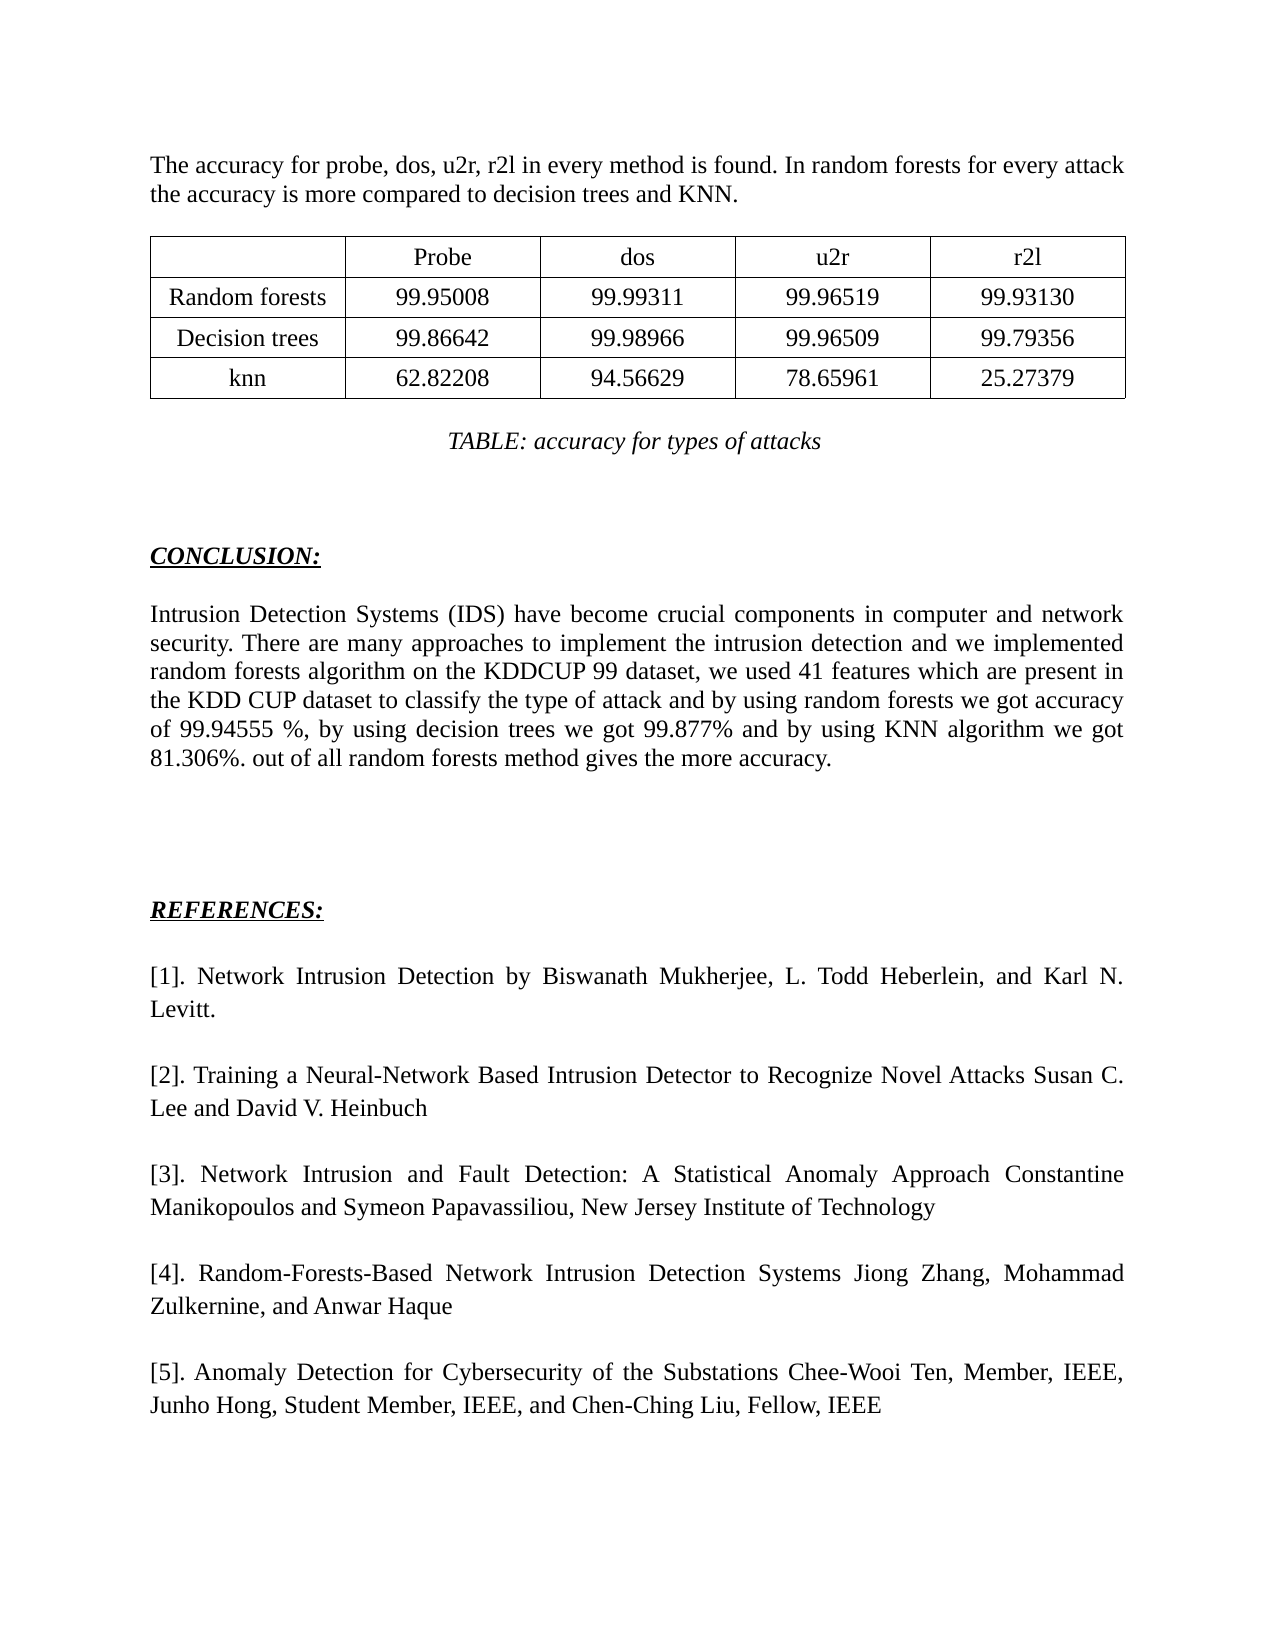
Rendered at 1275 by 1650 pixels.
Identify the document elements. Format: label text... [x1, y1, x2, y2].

table_header r2l [931, 237, 1125, 277]
table_cell 78.65961 [736, 358, 930, 397]
text REFERENCES: [150, 895, 1125, 924]
table_cell 99.86642 [346, 318, 540, 357]
table_header dos [541, 237, 735, 277]
table_header [151, 237, 345, 277]
table_cell 99.95008 [346, 278, 540, 317]
table_cell 62.82208 [346, 358, 540, 397]
table_header Probe [346, 237, 540, 277]
table_cell 99.99311 [541, 278, 735, 317]
text [5]. Anomaly Detection for Cybersecurity of the Substations Chee-Wooi Ten, Member, IEEE, Junho Hong, Student Member, IEEE, and Chen-Ching Liu, Fellow, IEEE [150, 1357, 1125, 1419]
table_header u2r [736, 237, 930, 277]
text [4]. Random-Forests-Based Network Intrusion Detection Systems Jiong Zhang, Mohammad Zulkernine, and Anwar Haque [150, 1258, 1125, 1320]
text Intrusion Detection Systems (IDS) have become crucial components in computer and network security. There are many approaches to implement the intrusion detection and we implemented random forests algorithm on the KDDCUP 99 dataset, we used 41 features which are present in the KDD CUP dataset to classify the type of attack and by using random forests we got accuracy of 99.94555 %, by using decision trees we got 99.877% and by using KNN algorithm we got 81.306%. out of all random forests method gives the more accuracy. [150, 599, 1125, 771]
table_cell 99.96519 [736, 278, 930, 317]
table_cell 99.96509 [736, 318, 930, 357]
table_cell 25.27379 [931, 358, 1125, 397]
table_cell 99.79356 [931, 318, 1125, 357]
table_cell Random forests [151, 278, 345, 317]
table_cell Decision trees [151, 318, 345, 357]
text TABLE: accuracy for types of attacks [150, 426, 1125, 455]
table_cell 99.98966 [541, 318, 735, 357]
text [2]. Training a Neural-Network Based Intrusion Detector to Recognize Novel Attacks Susan C. Lee and David V. Heinbuch [150, 1060, 1125, 1122]
text [1]. Network Intrusion Detection by Biswanath Mukherjee, L. Todd Heberlein, and Karl N. Levitt. [150, 961, 1125, 1023]
table_cell 99.93130 [931, 278, 1125, 317]
text The accuracy for probe, dos, u2r, r2l in every method is found. In random forests for every attack the accuracy is more compared to decision trees and KNN. [150, 150, 1125, 207]
text [3]. Network Intrusion and Fault Detection: A Statistical Anomaly Approach Constantine Manikopoulos and Symeon Papavassiliou, New Jersey Institute of Technology [150, 1159, 1125, 1221]
table_cell 94.56629 [541, 358, 735, 397]
table_cell knn [151, 358, 345, 397]
text CONCLUSION: [150, 541, 1125, 570]
